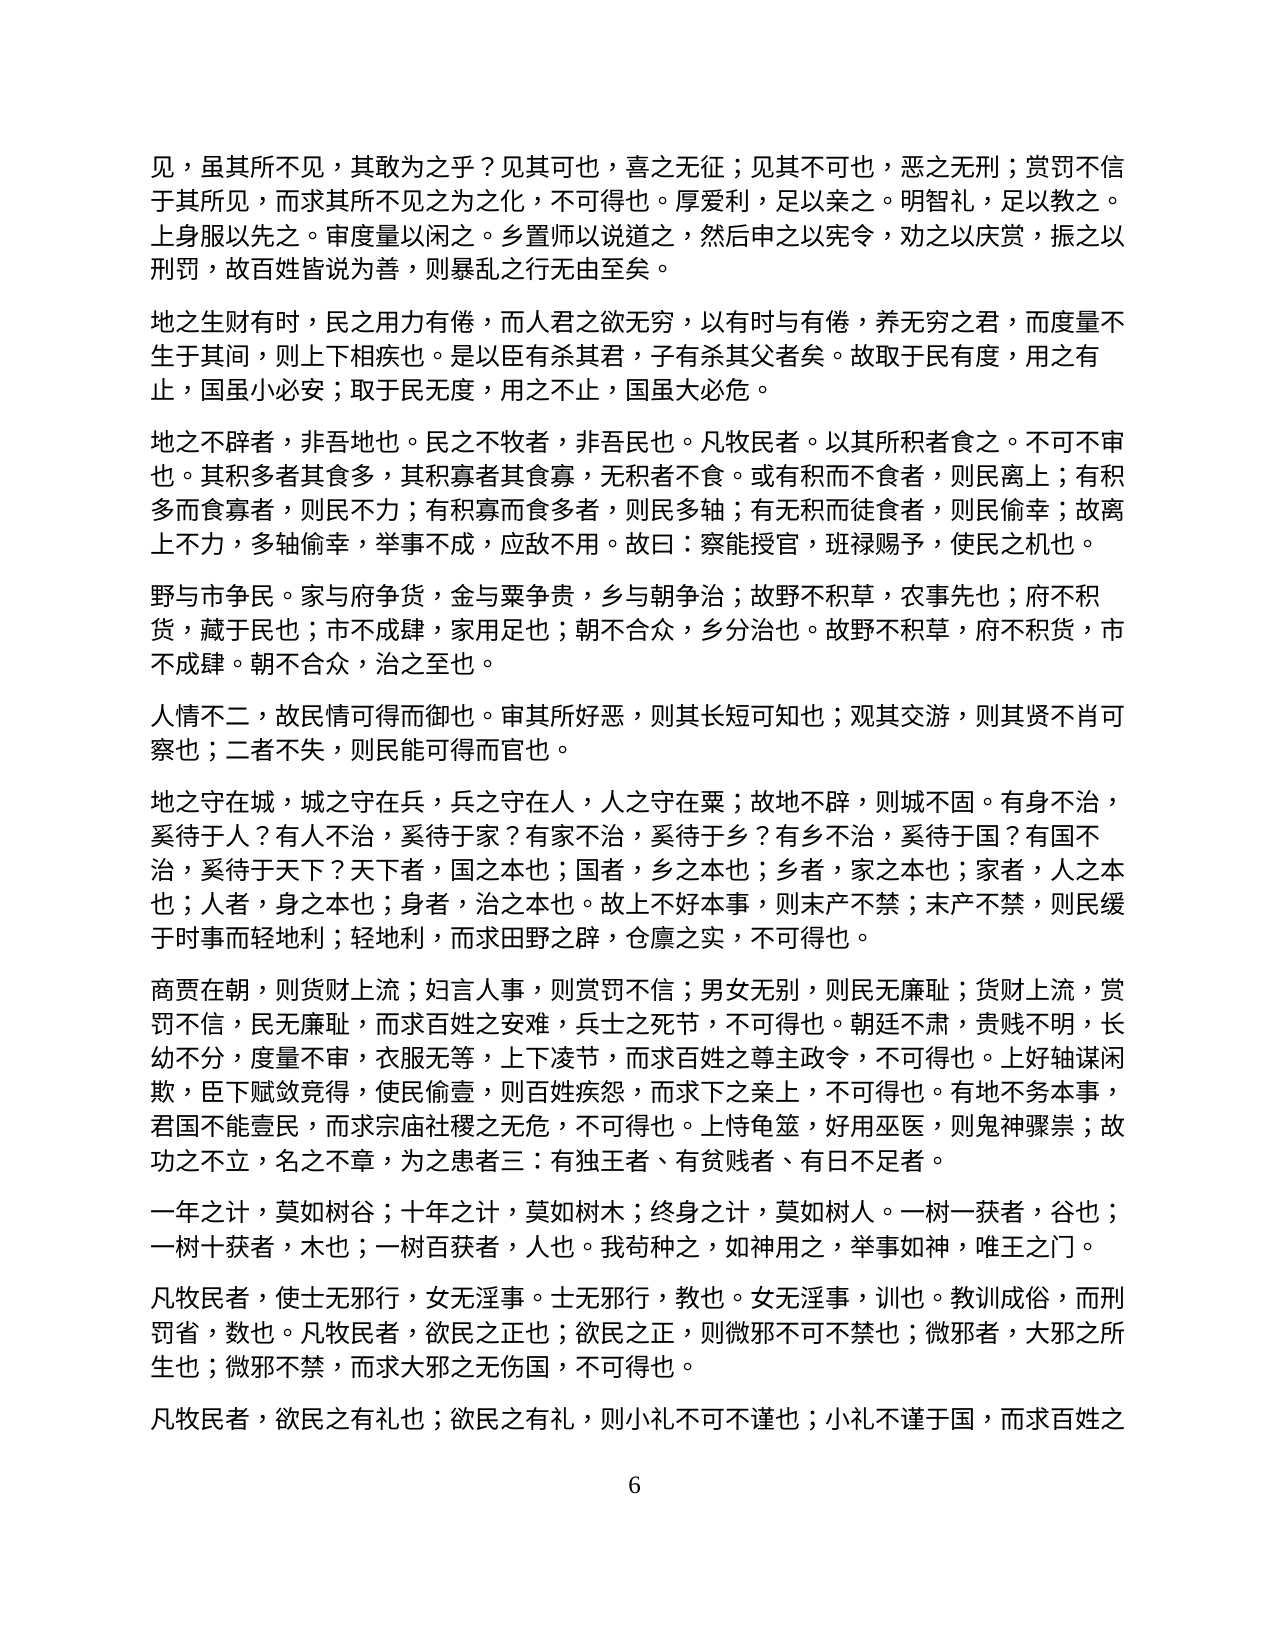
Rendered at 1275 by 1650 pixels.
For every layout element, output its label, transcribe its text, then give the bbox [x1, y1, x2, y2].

text 商贾在朝，则货财上流；妇言人事，则赏罚不信；男女无别，则民无廉耻；货财上流，赏罚不信，民无廉耻，而求百姓之安难，兵士之死节，不可得也。朝廷不肃，贵贱不明，长幼不分，度量不审，衣服无等，上下凌节，而求百姓之尊主政令，不可得也。上好轴谋闲欺，臣下赋敛竞得，使民偷壹，则百姓疾怨，而求下之亲上，不可得也。有地不务本事，君国不能壹民，而求宗庙社稷之无危，不可得也。上恃龟筮，好用巫医，则鬼神骤祟；故功之不立，名之不章，为之患者三：有独王者、有贫贱者、有日不足者。 [150, 973, 1125, 1177]
text 地之生财有时，民之用力有倦，而人君之欲无穷，以有时与有倦，养无穷之君，而度量不生于其间，则上下相疾也。是以臣有杀其君，子有杀其父者矣。故取于民有度，用之有止，国虽小必安；取于民无度，用之不止，国虽大必危。 [150, 304, 1125, 406]
text 人情不二，故民情可得而御也。审其所好恶，则其长短可知也；观其交游，则其贤不肖可察也；二者不失，则民能可得而官也。 [150, 698, 1125, 767]
text 野与市争民。家与府争货，金与粟争贵，乡与朝争治；故野不积草，农事先也；府不积货，藏于民也；市不成肆，家用足也；朝不合众，乡分治也。故野不积草，府不积货，市不成肆。朝不合众，治之至也。 [150, 578, 1125, 681]
text 凡牧民者，使士无邪行，女无淫事。士无邪行，教也。女无淫事，训也。教训成俗，而刑罚省，数也。凡牧民者，欲民之正也；欲民之正，则微邪不可不禁也；微邪者，大邪之所生也；微邪不禁，而求大邪之无伤国，不可得也。 [150, 1281, 1125, 1383]
text 一年之计，莫如树谷；十年之计，莫如树木；终身之计，莫如树人。一树一获者，谷也；一树十获者，木也；一树百获者，人也。我茍种之，如神用之，举事如神，唯王之门。 [150, 1195, 1125, 1263]
text 地之守在城，城之守在兵，兵之守在人，人之守在粟；故地不辟，则城不固。有身不治，奚待于人？有人不治，奚待于家？有家不治，奚待于乡？有乡不治，奚待于国？有国不治，奚待于天下？天下者，国之本也；国者，乡之本也；乡者，家之本也；家者，人之本也；人者，身之本也；身者，治之本也。故上不好本事，则末产不禁；末产不禁，则民缓于时事而轻地利；轻地利，而求田野之辟，仓廪之实，不可得也。 [150, 784, 1125, 955]
text 地之不辟者，非吾地也。民之不牧者，非吾民也。凡牧民者。以其所积者食之。不可不审也。其积多者其食多，其积寡者其食寡，无积者不食。或有积而不食者，则民离上；有积多而食寡者，则民不力；有积寡而食多者，则民多轴；有无积而徒食者，则民偷幸；故离上不力，多轴偷幸，举事不成，应敌不用。故曰：察能授官，班禄赐予，使民之机也。 [150, 424, 1125, 561]
text 见，虽其所不见，其敢为之乎？见其可也，喜之无征；见其不可也，恶之无刑；赏罚不信于其所见，而求其所不见之为之化，不可得也。厚爱利，足以亲之。明智礼，足以教之。上身服以先之。审度量以闲之。乡置师以说道之，然后申之以宪令，劝之以庆赏，振之以刑罚，故百姓皆说为善，则暴乱之行无由至矣。 [150, 150, 1125, 286]
text 凡牧民者，欲民之有礼也；欲民之有礼，则小礼不可不谨也；小礼不谨于国，而求百姓之 [150, 1401, 1125, 1435]
